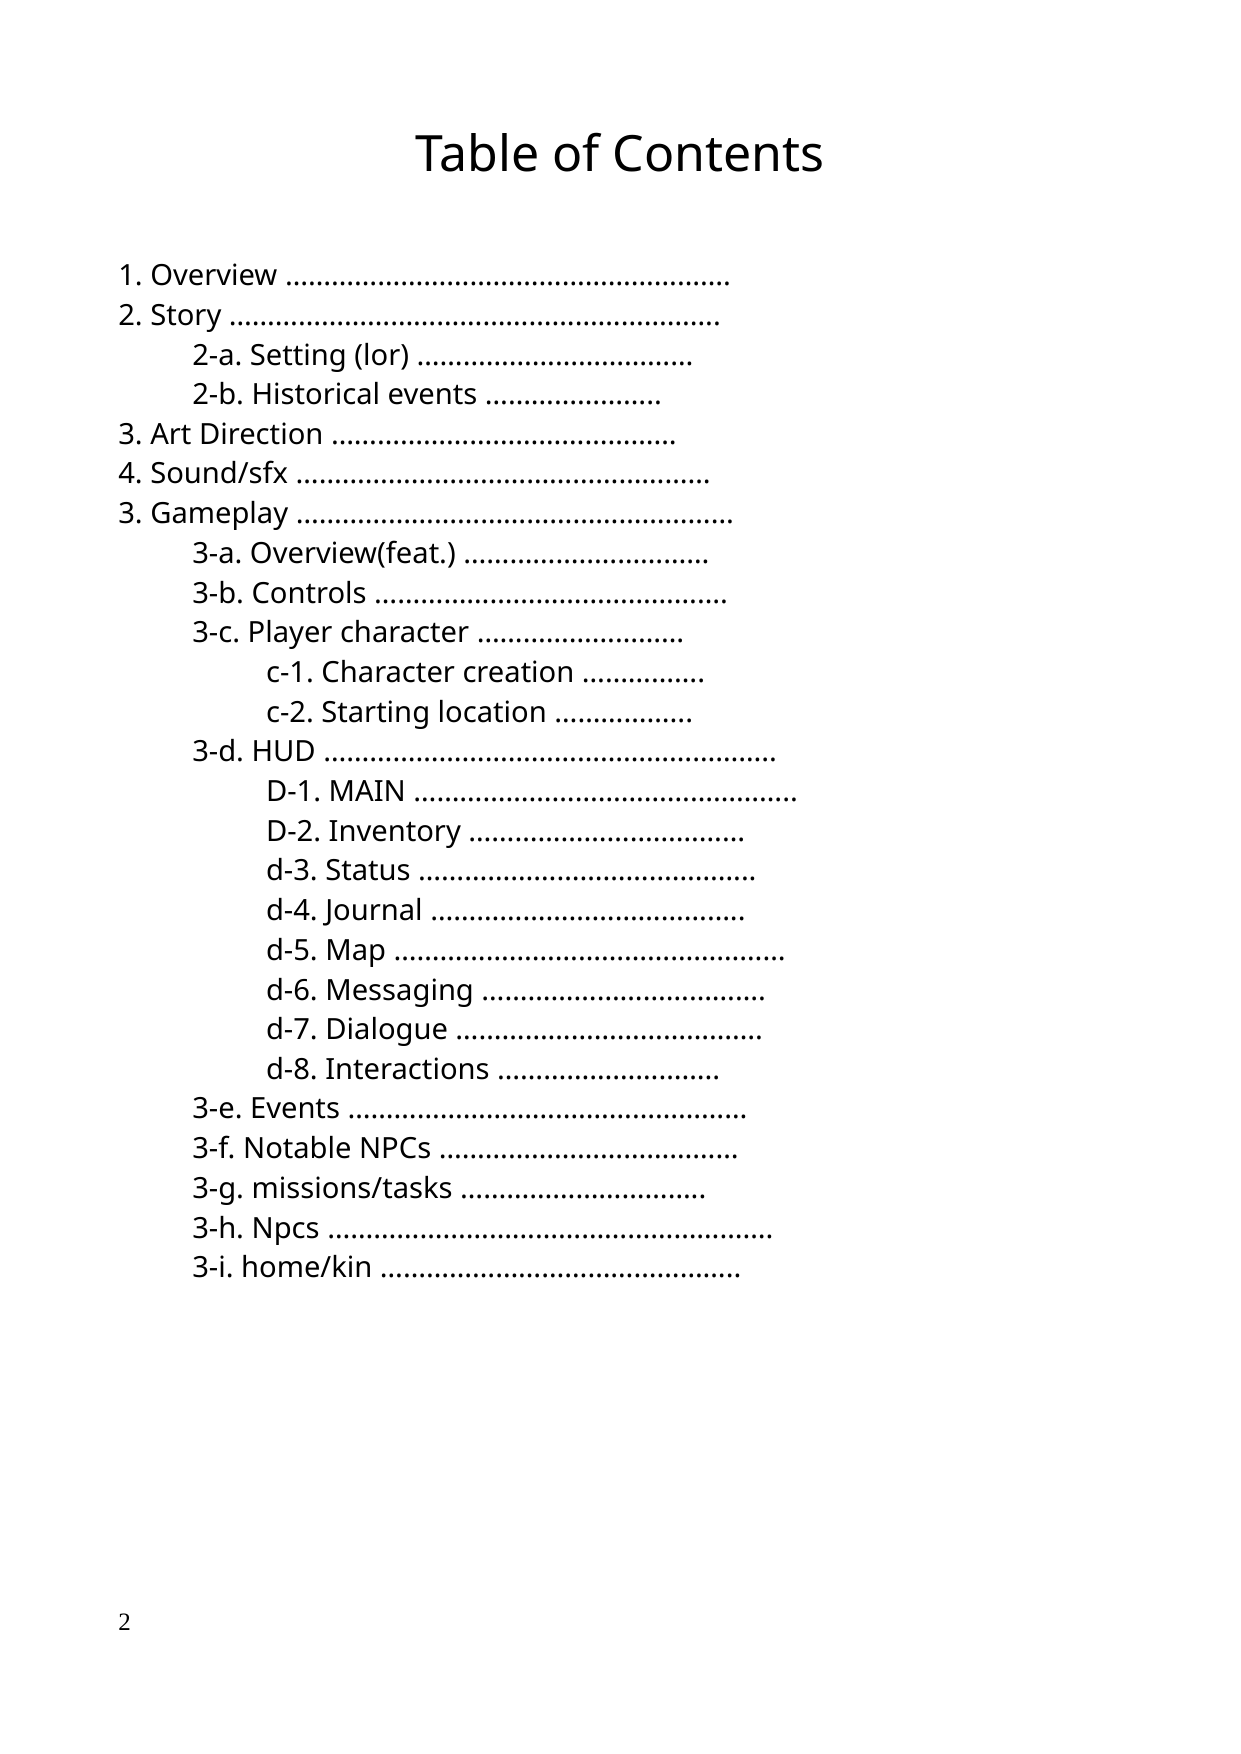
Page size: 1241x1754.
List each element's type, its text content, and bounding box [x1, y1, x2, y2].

text 3-b. Controls ………………………………………. [118, 572, 1122, 612]
text 3-c. Player character ……………………… [118, 612, 1122, 651]
text d-4. Journal ………………………………….. [118, 889, 1122, 929]
text d-3. Status …………………………………….. [118, 850, 1122, 889]
text 3-e. Events ……………………….…………………… [118, 1088, 1122, 1127]
text 3-d. HUD ………………………………………………….. [118, 731, 1122, 770]
text 2-a. Setting (lor) ……………………………… [118, 334, 1122, 373]
text 1. Overview …………………………………………………. [118, 254, 1122, 294]
text 4. Sound/sfx ……………………………………………… [118, 453, 1122, 492]
text c-2. Starting location ……………... [118, 691, 1122, 731]
text D-1. MAIN ………………………………………….. [118, 770, 1122, 810]
text d-6. Messaging ………………………………. [118, 969, 1122, 1008]
text 3-i. home/kin ……………………………………….. [118, 1247, 1122, 1286]
text 2-b. Historical events ………………….. [118, 373, 1122, 413]
text 3-f. Notable NPCs ………………………………… [118, 1127, 1122, 1167]
text c-1. Character creation ……………. [118, 651, 1122, 691]
text 3. Art Direction ……………………………………… [118, 413, 1122, 453]
text 3-h. Npcs ……………...…………………………………. [118, 1207, 1122, 1247]
text 3-a. Overview(feat.) ……………..…………… [118, 532, 1122, 572]
text D-2. Inventory ……………………………… [118, 810, 1122, 850]
text d-7. Dialogue …………………………………. [118, 1008, 1122, 1048]
text d-5. Map …………………………………………… [118, 929, 1122, 969]
text d-8. Interactions ……………………….. [118, 1048, 1122, 1088]
text 3-g. missions/tasks ………………………….. [118, 1167, 1122, 1207]
text 3. Gameplay ………………………………………………… [118, 492, 1122, 532]
text 2. Story ………………………………………………………. [118, 294, 1122, 334]
text Table of Contents [118, 118, 1122, 186]
